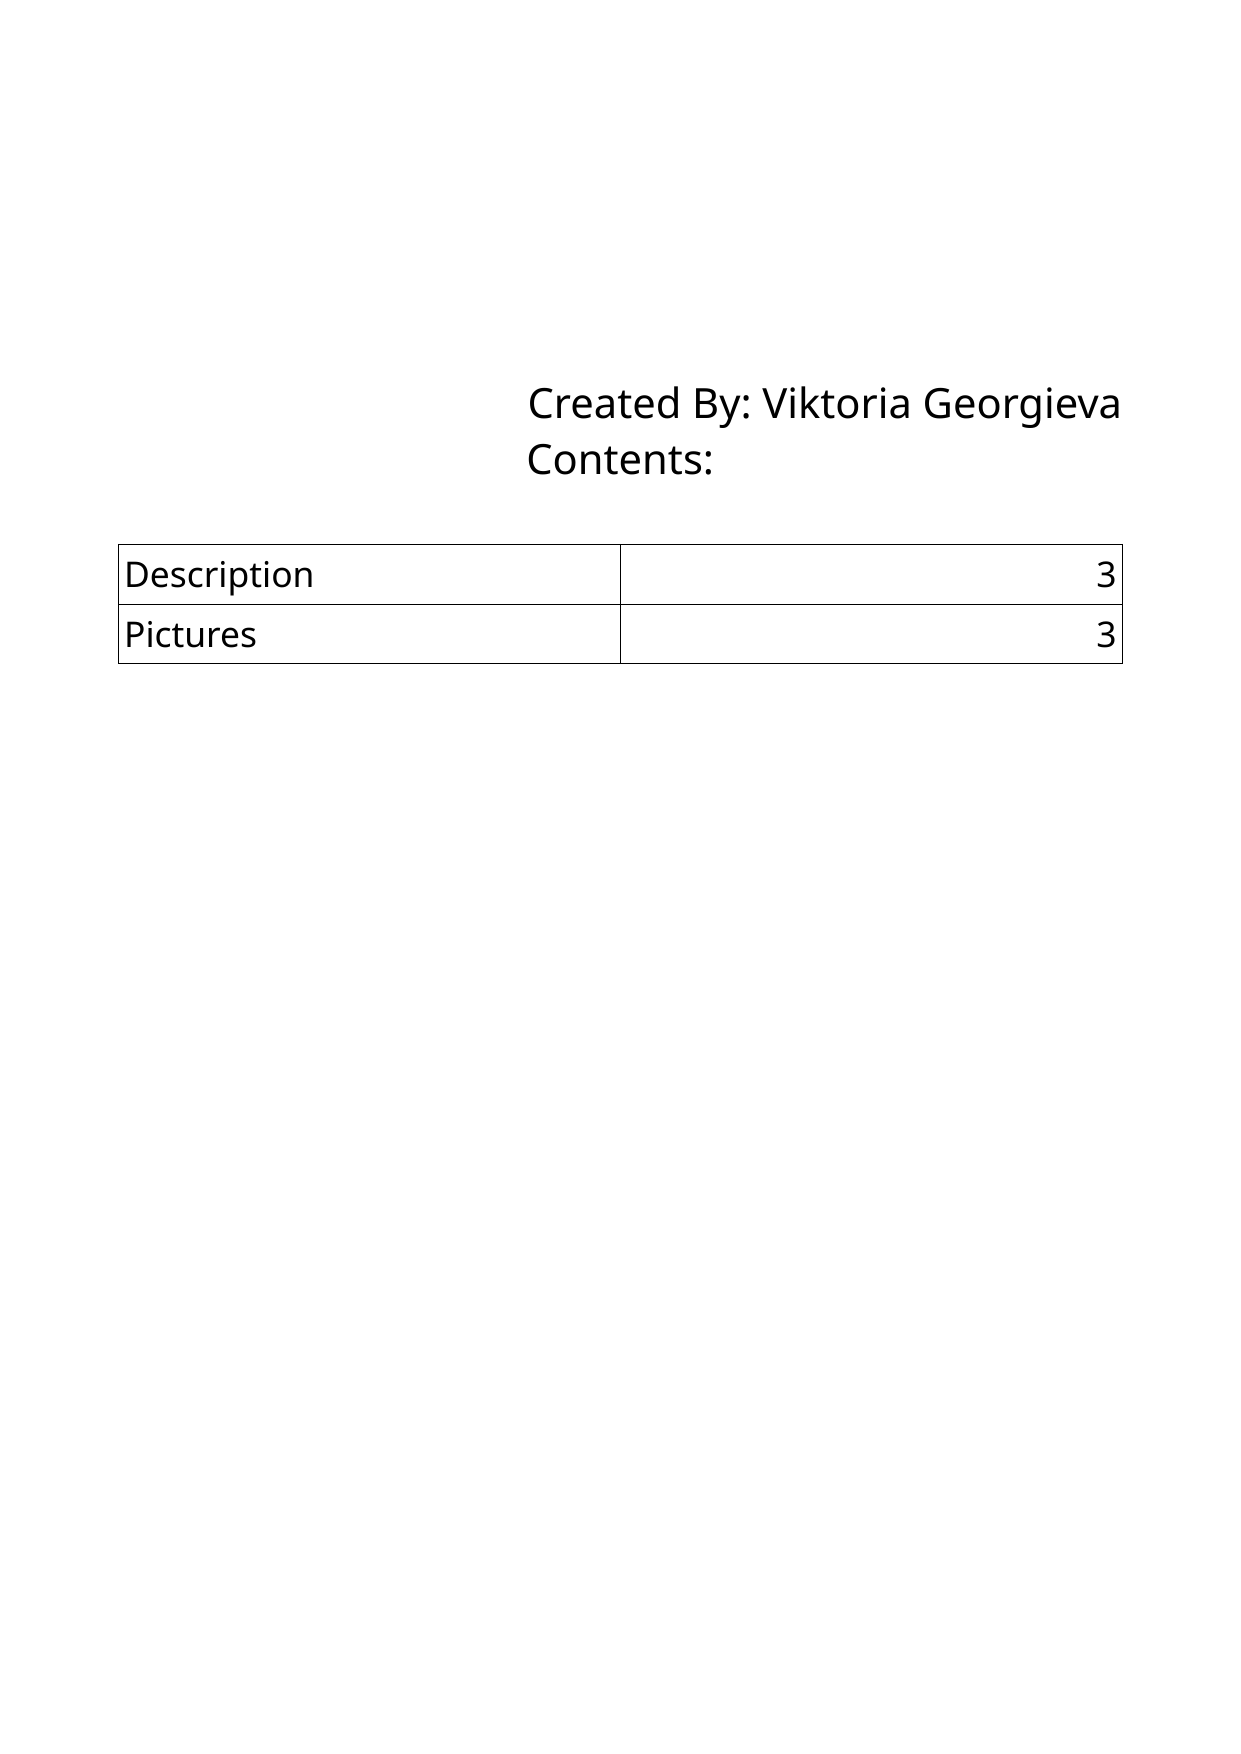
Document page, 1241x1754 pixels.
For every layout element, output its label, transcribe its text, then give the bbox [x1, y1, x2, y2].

text Created By: Viktoria Georgieva [118, 373, 1122, 430]
table_header 3 [621, 545, 1122, 603]
text Contents: [118, 430, 1122, 487]
table_cell 3 [621, 605, 1122, 663]
table_cell Pictures [119, 605, 620, 663]
table_header Description [119, 545, 620, 603]
